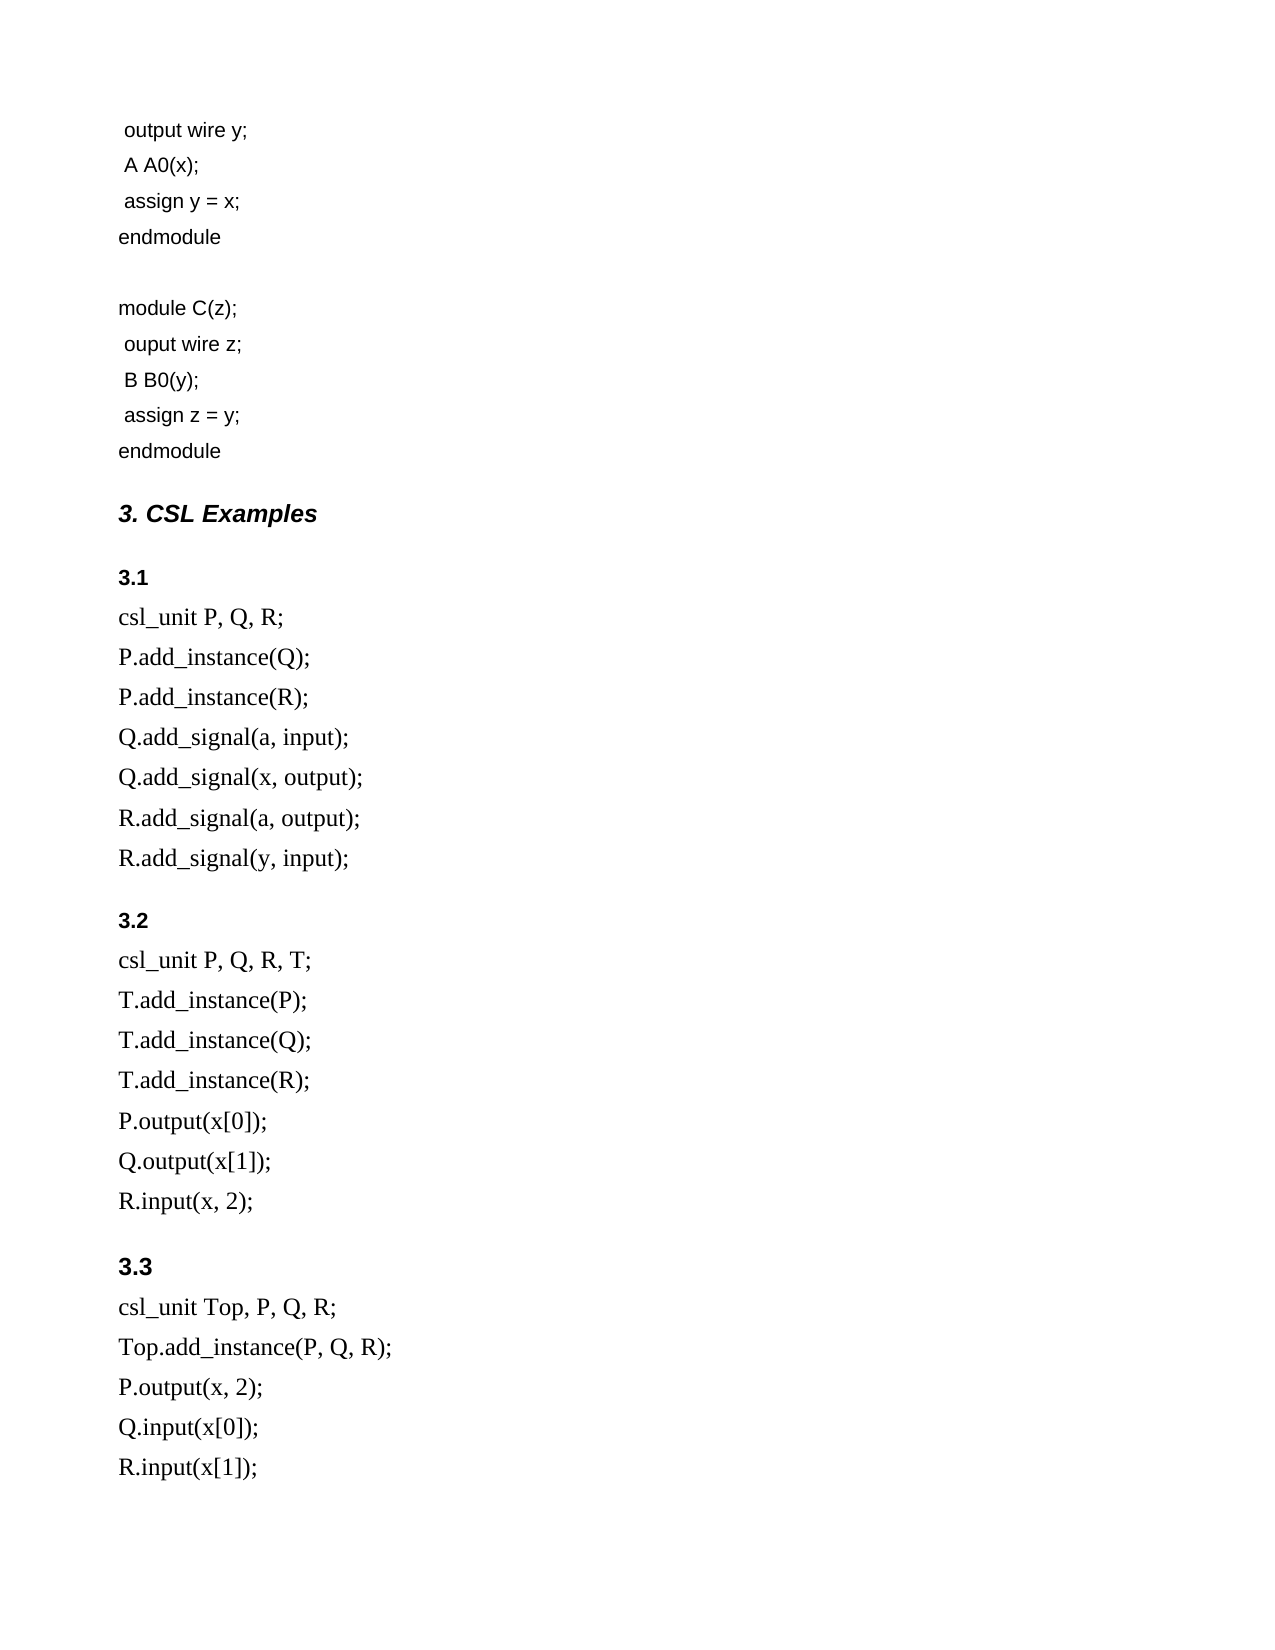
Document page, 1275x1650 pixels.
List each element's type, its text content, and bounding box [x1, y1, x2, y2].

text Q.add_signal(a, input); [118, 723, 1157, 751]
text T.add_instance(P); [118, 986, 1157, 1014]
subtitle 3. CSL Examples [118, 500, 1157, 528]
text csl_unit P, Q, R, T; [118, 946, 1157, 974]
text R.input(x[1]); [118, 1453, 1157, 1481]
text P.output(x, 2); [118, 1373, 1157, 1401]
text P.add_instance(R); [118, 683, 1157, 711]
text assign z = y; [118, 404, 1157, 427]
subtitle 3.1 [118, 566, 1157, 590]
text assign y = x; [118, 189, 1157, 213]
text R.input(x, 2); [118, 1187, 1157, 1215]
text P.add_instance(Q); [118, 643, 1157, 671]
text R.add_signal(a, output); [118, 804, 1157, 831]
subtitle 3.3 [118, 1252, 1157, 1280]
text B B0(y); [118, 368, 1157, 391]
text csl_unit P, Q, R; [118, 603, 1157, 630]
text csl_unit Top, P, Q, R; [118, 1293, 1157, 1320]
subtitle 3.2 [118, 909, 1157, 933]
text endmodule [118, 225, 1157, 248]
text module C(z); [118, 297, 1157, 320]
text Q.input(x[0]); [118, 1413, 1157, 1441]
text T.add_instance(R); [118, 1067, 1157, 1094]
text T.add_instance(Q); [118, 1026, 1157, 1054]
text endmodule [118, 440, 1157, 463]
text Top.add_instance(P, Q, R); [118, 1333, 1157, 1361]
text A A0(x); [118, 154, 1157, 177]
text Q.output(x[1]); [118, 1147, 1157, 1175]
text ouput wire z; [118, 332, 1157, 356]
text Q.add_signal(x, output); [118, 763, 1157, 791]
text P.output(x[0]); [118, 1107, 1157, 1134]
text R.add_signal(y, input); [118, 844, 1157, 872]
text output wire y; [118, 118, 1157, 141]
